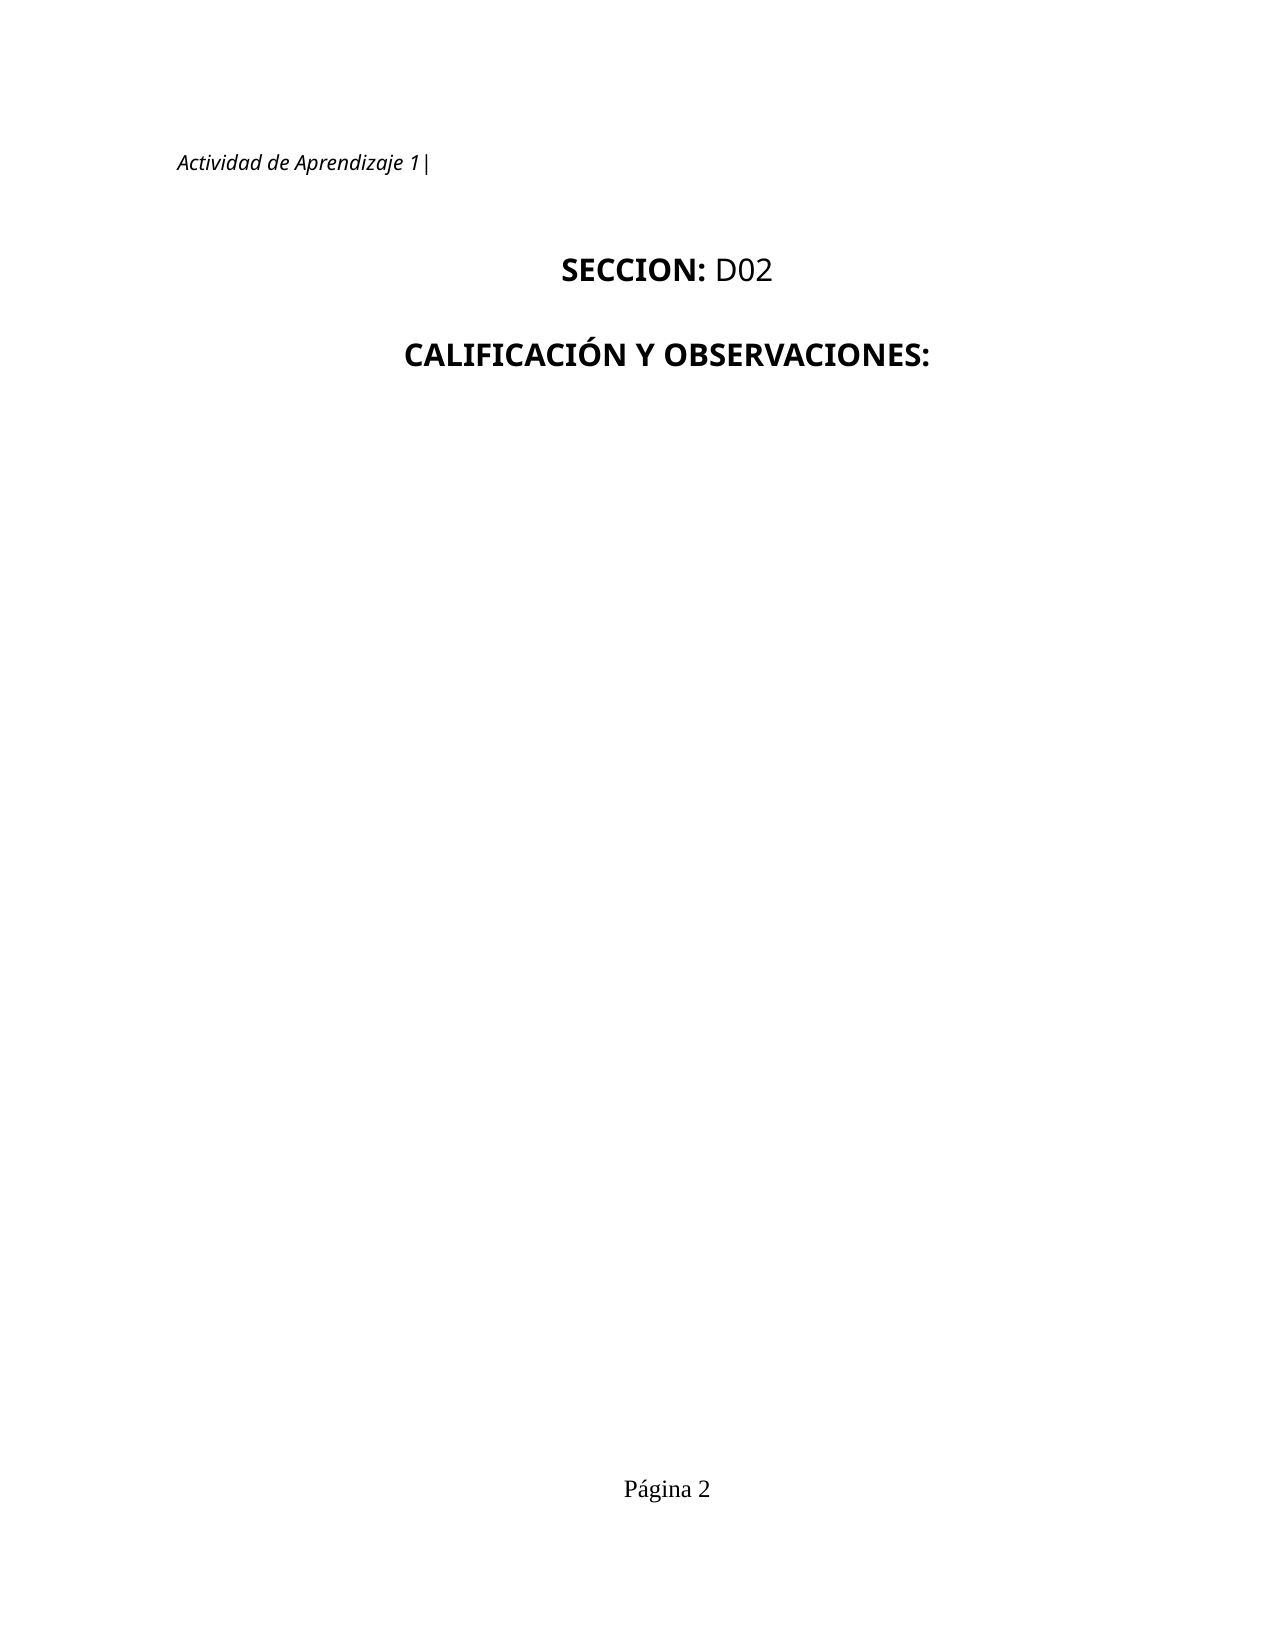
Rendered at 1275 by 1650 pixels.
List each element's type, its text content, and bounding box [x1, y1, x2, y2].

text CALIFICACIÓN Y OBSERVACIONES: [177, 291, 1157, 376]
text SECCION: D02 [177, 206, 1157, 291]
